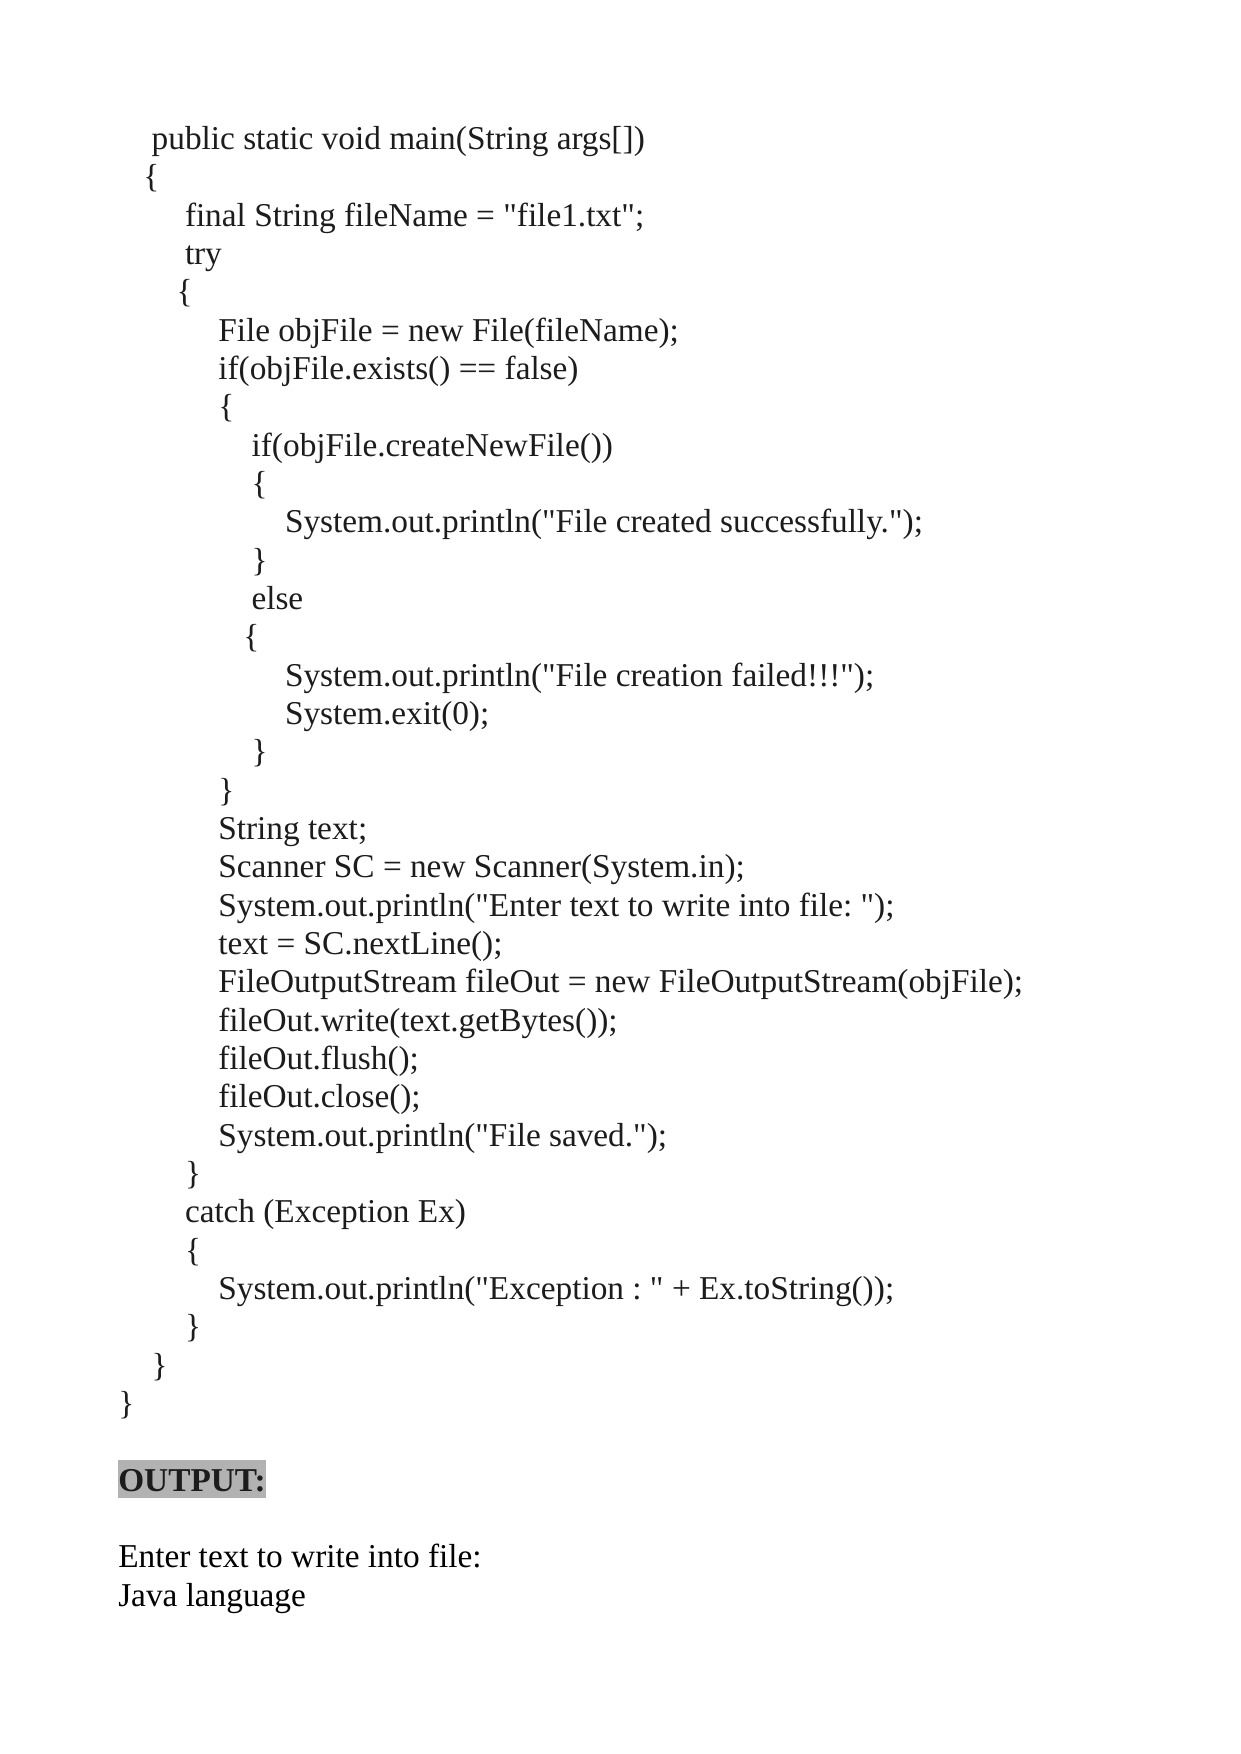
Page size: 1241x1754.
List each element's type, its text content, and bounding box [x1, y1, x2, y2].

text Java language [118, 1575, 1122, 1613]
text { [118, 386, 1122, 425]
text fileOut.close(); [118, 1076, 1122, 1115]
text Enter text to write into file: [118, 1536, 1122, 1575]
text { [118, 1230, 1122, 1268]
text catch (Exception Ex) [118, 1191, 1122, 1230]
text if(objFile.createNewFile()) [118, 425, 1122, 463]
text if(objFile.exists() == false) [118, 348, 1122, 386]
text File objFile = new File(fileName); [118, 310, 1122, 348]
text String text; [118, 808, 1122, 846]
text final String fileName = "file1.txt"; [118, 195, 1122, 233]
text { [118, 271, 1122, 310]
text { [118, 616, 1122, 655]
text } [118, 770, 1122, 808]
text System.exit(0); [118, 693, 1122, 731]
text fileOut.flush(); [118, 1038, 1122, 1076]
text { [118, 463, 1122, 501]
text FileOutputStream fileOut = new FileOutputStream(objFile); [118, 961, 1122, 1000]
text } [118, 731, 1122, 770]
text } [118, 1306, 1122, 1345]
text } [118, 1345, 1122, 1383]
text fileOut.write(text.getBytes()); [118, 1000, 1122, 1038]
text Scanner SC = new Scanner(System.in); [118, 846, 1122, 885]
text public static void main(String args[]) [118, 118, 1122, 156]
text System.out.println("File saved."); [118, 1115, 1122, 1153]
text try [118, 233, 1122, 271]
text } [118, 1383, 1122, 1421]
text else [118, 578, 1122, 616]
text OUTPUT: [118, 1460, 1122, 1498]
text System.out.println("File creation failed!!!"); [118, 655, 1122, 693]
text { [118, 156, 1122, 195]
text } [118, 1153, 1122, 1191]
text System.out.println("Exception : " + Ex.toString()); [118, 1268, 1122, 1306]
text text = SC.nextLine(); [118, 923, 1122, 961]
text } [118, 540, 1122, 578]
text System.out.println("File created successfully."); [118, 501, 1122, 540]
text System.out.println("Enter text to write into file: "); [118, 885, 1122, 923]
